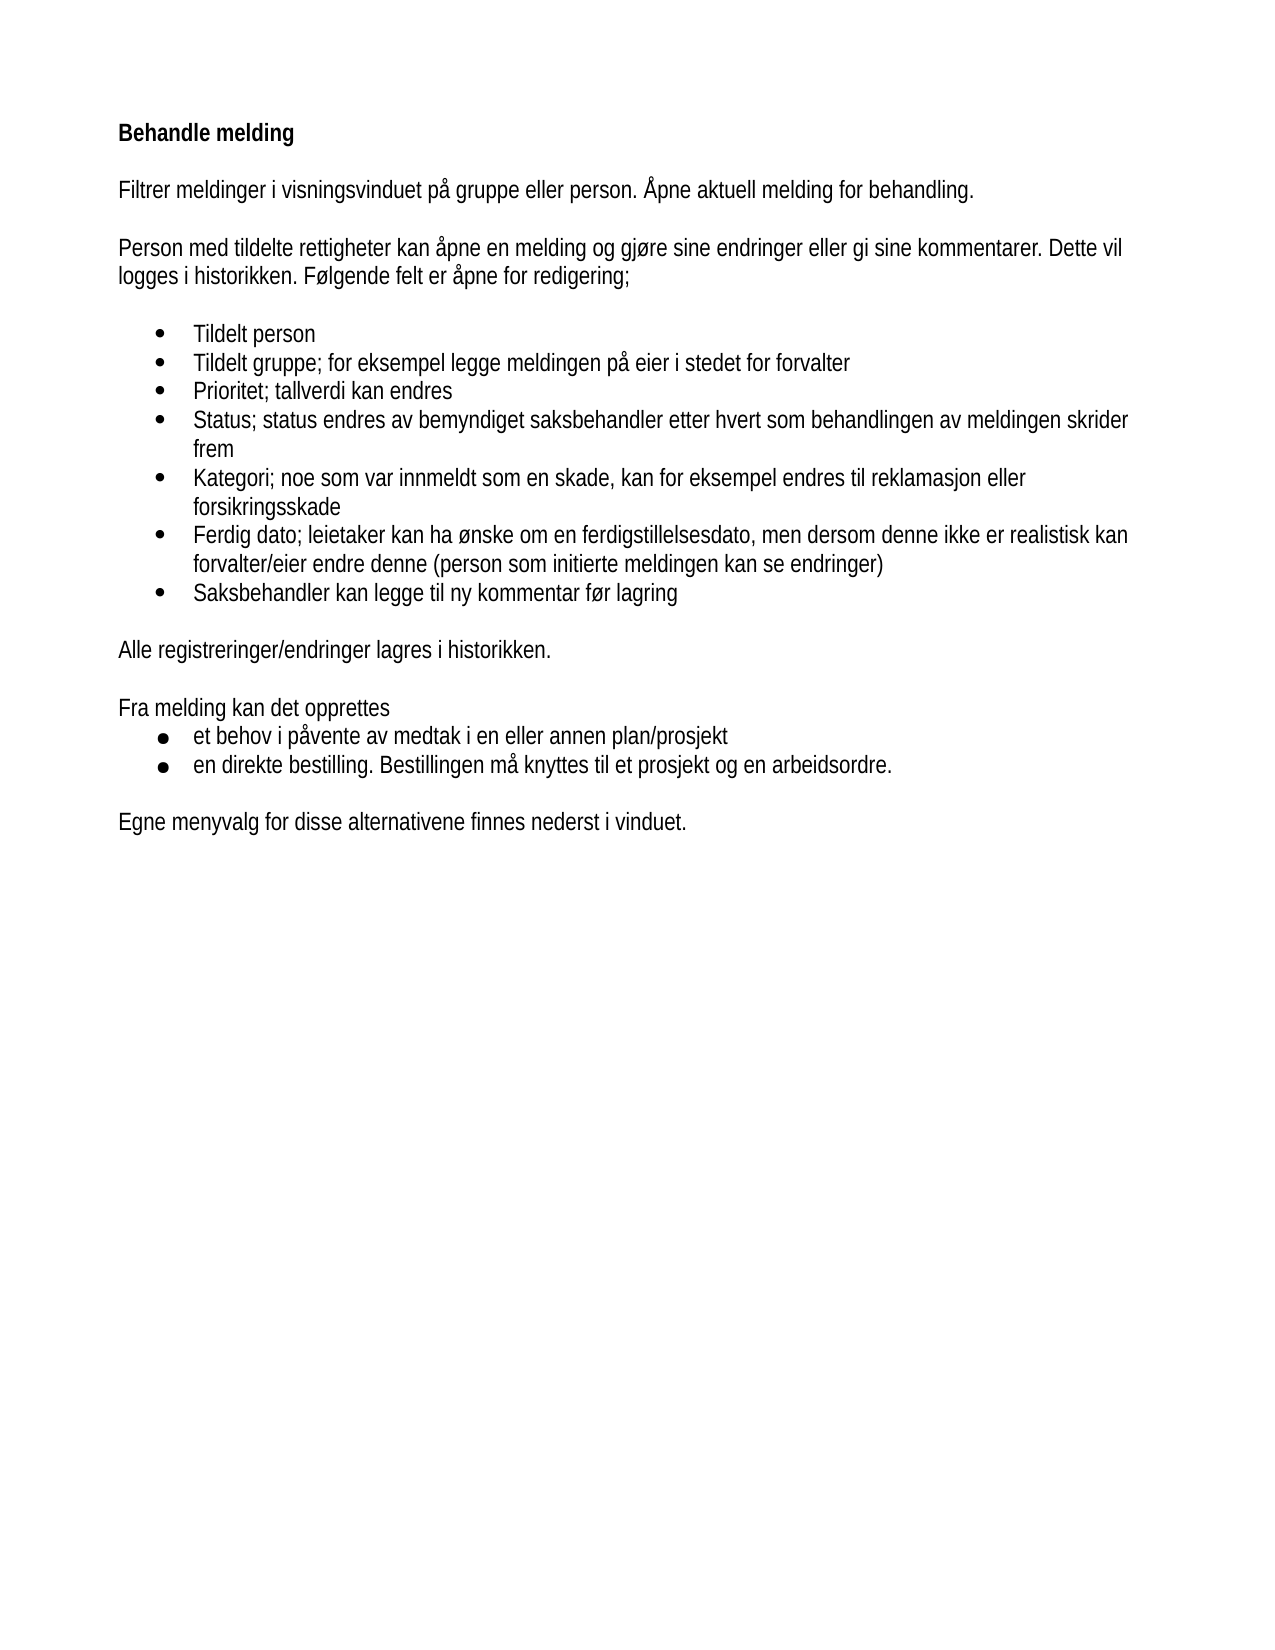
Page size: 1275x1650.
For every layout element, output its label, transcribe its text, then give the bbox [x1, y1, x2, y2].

list Ferdig dato; leietaker kan ha ønske om en ferdigstillelsesdato, men dersom denne ikke er realistisk kan forvalter/eier endre denne (person som initierte meldingen kan se endringer) [156, 520, 1157, 578]
text Filtrer meldinger i visningsvinduet på gruppe eller person. Åpne aktuell melding for behandling. [118, 175, 1157, 204]
list Kategori; noe som var innmeldt som en skade, kan for eksempel endres til reklamasjon eller forsikringsskade [156, 463, 1157, 520]
text Fra melding kan det opprettes [118, 692, 1157, 721]
list et behov i påvente av medtak i en eller annen plan/prosjekt [156, 721, 1157, 750]
text Egne menyvalg for disse alternativene finnes nederst i vinduet. [118, 807, 1157, 836]
list Tildelt gruppe; for eksempel legge meldingen på eier i stedet for forvalter [156, 347, 1157, 376]
list en direkte bestilling. Bestillingen må knyttes til et prosjekt og en arbeidsordre. [156, 750, 1157, 778]
list Saksbehandler kan legge til ny kommentar før lagring [156, 578, 1157, 607]
list Status; status endres av bemyndiget saksbehandler etter hvert som behandlingen av meldingen skrider frem [156, 405, 1157, 463]
text Person med tildelte rettigheter kan åpne en melding og gjøre sine endringer eller gi sine kommentarer. Dette vil logges i historikken. Følgende felt er åpne for redigering; [118, 233, 1157, 290]
text Alle registreringer/endringer lagres i historikken. [118, 635, 1157, 664]
text Behandle melding [118, 118, 1157, 147]
list Tildelt person [156, 319, 1157, 347]
list Prioritet; tallverdi kan endres [156, 376, 1157, 405]
